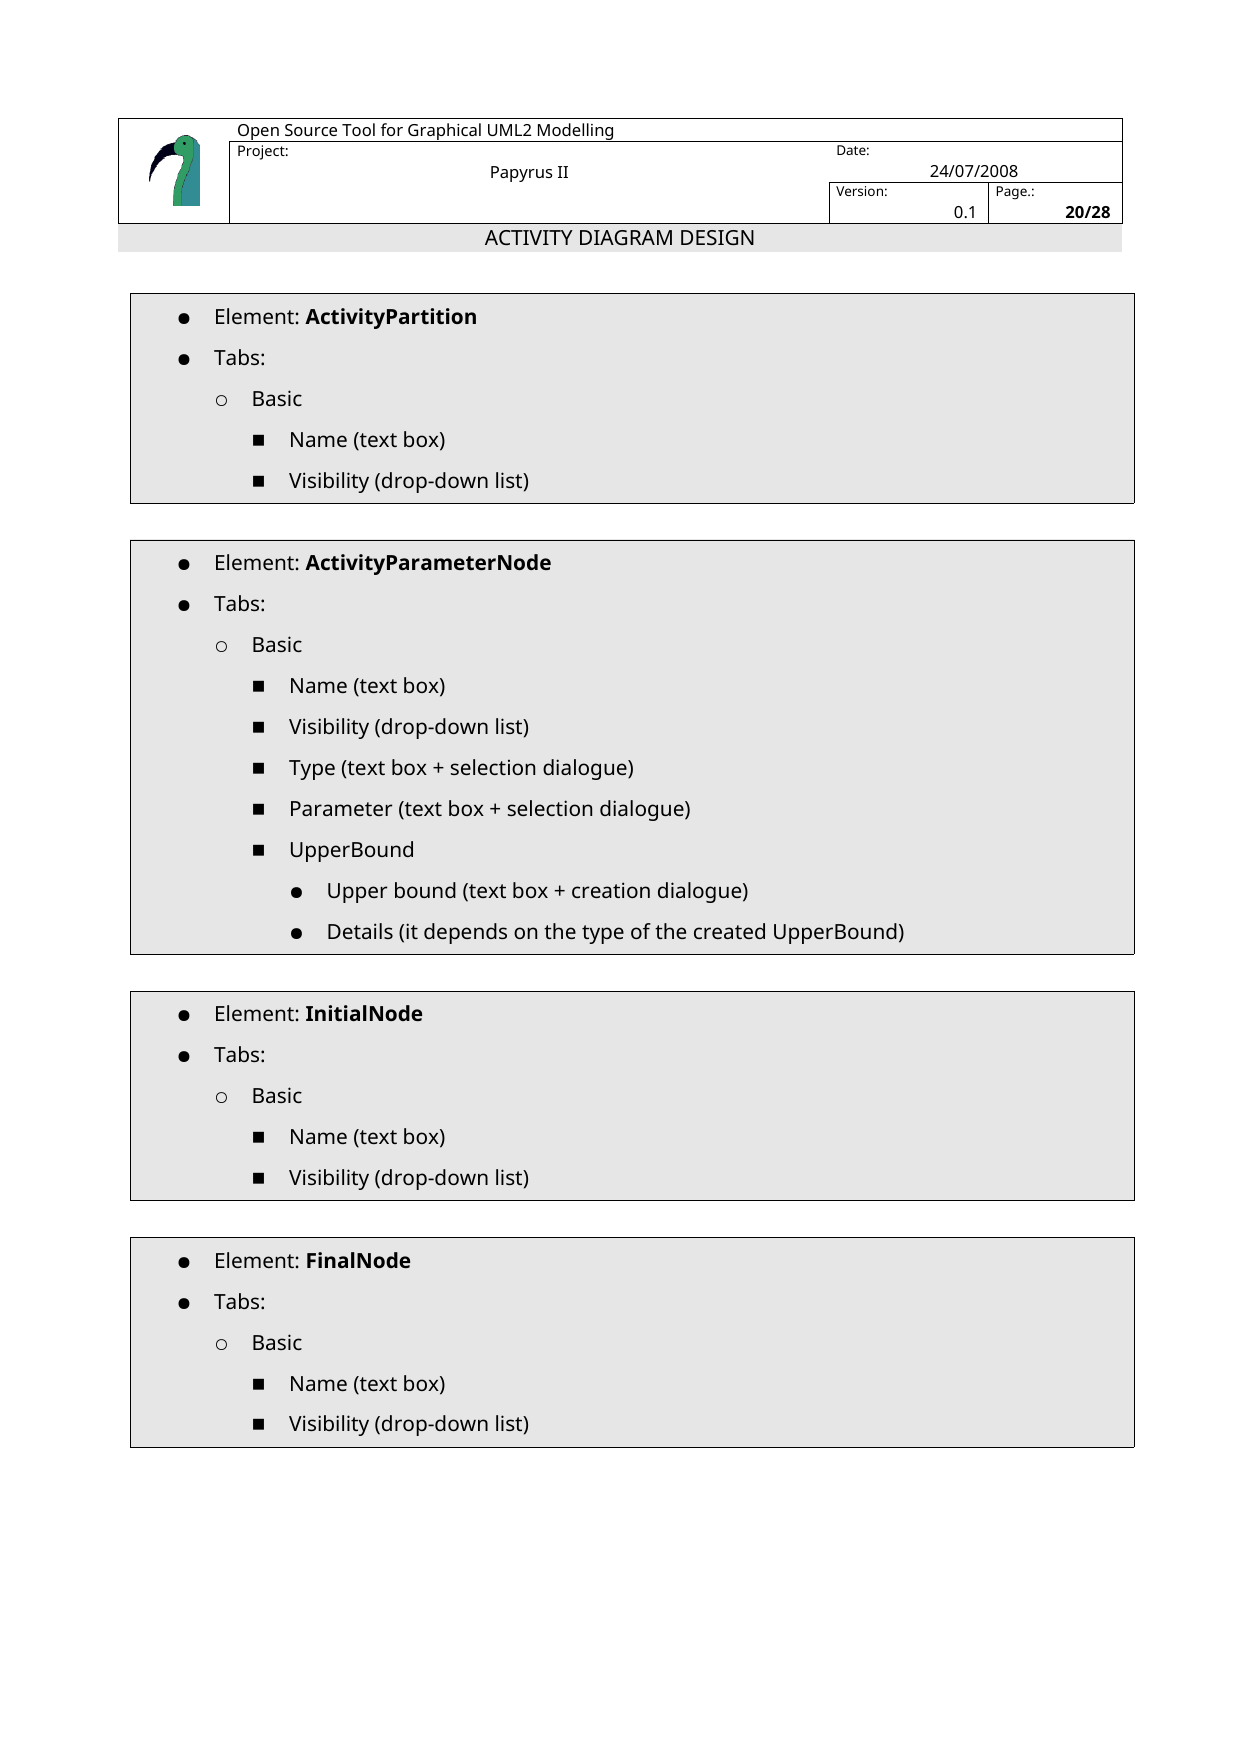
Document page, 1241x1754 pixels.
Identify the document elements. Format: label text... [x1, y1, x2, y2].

list Visibility (drop-down list) [251, 1163, 1125, 1192]
list Tabs: [176, 589, 1125, 618]
list Visibility (drop-down list) [251, 466, 1125, 494]
list Upper bound (text box + creation dialogue) [289, 876, 1125, 904]
list Element: FinalNode [176, 1246, 1125, 1274]
list Element: ActivityPartition [176, 302, 1125, 331]
list Parameter (text box + selection dialogue) [251, 794, 1125, 822]
list Tabs: [176, 1040, 1125, 1069]
list Visibility (drop-down list) [251, 1409, 1125, 1438]
list Tabs: [176, 343, 1125, 371]
list Name (text box) [251, 425, 1125, 453]
list Basic [214, 1328, 1125, 1356]
list Name (text box) [251, 671, 1125, 700]
list Visibility (drop-down list) [251, 712, 1125, 741]
list Name (text box) [251, 1369, 1125, 1397]
list UpperBound [251, 835, 1125, 863]
list Type (text box + selection dialogue) [251, 753, 1125, 782]
list Element: InitialNode [176, 999, 1125, 1028]
list Element: ActivityParameterNode [176, 548, 1125, 577]
list Basic [214, 1081, 1125, 1110]
list Name (text box) [251, 1122, 1125, 1151]
picture [147, 133, 201, 209]
list Tabs: [176, 1287, 1125, 1315]
list Details (it depends on the type of the created UpperBound) [289, 917, 1125, 945]
list Basic [214, 630, 1125, 659]
list Basic [214, 384, 1125, 412]
